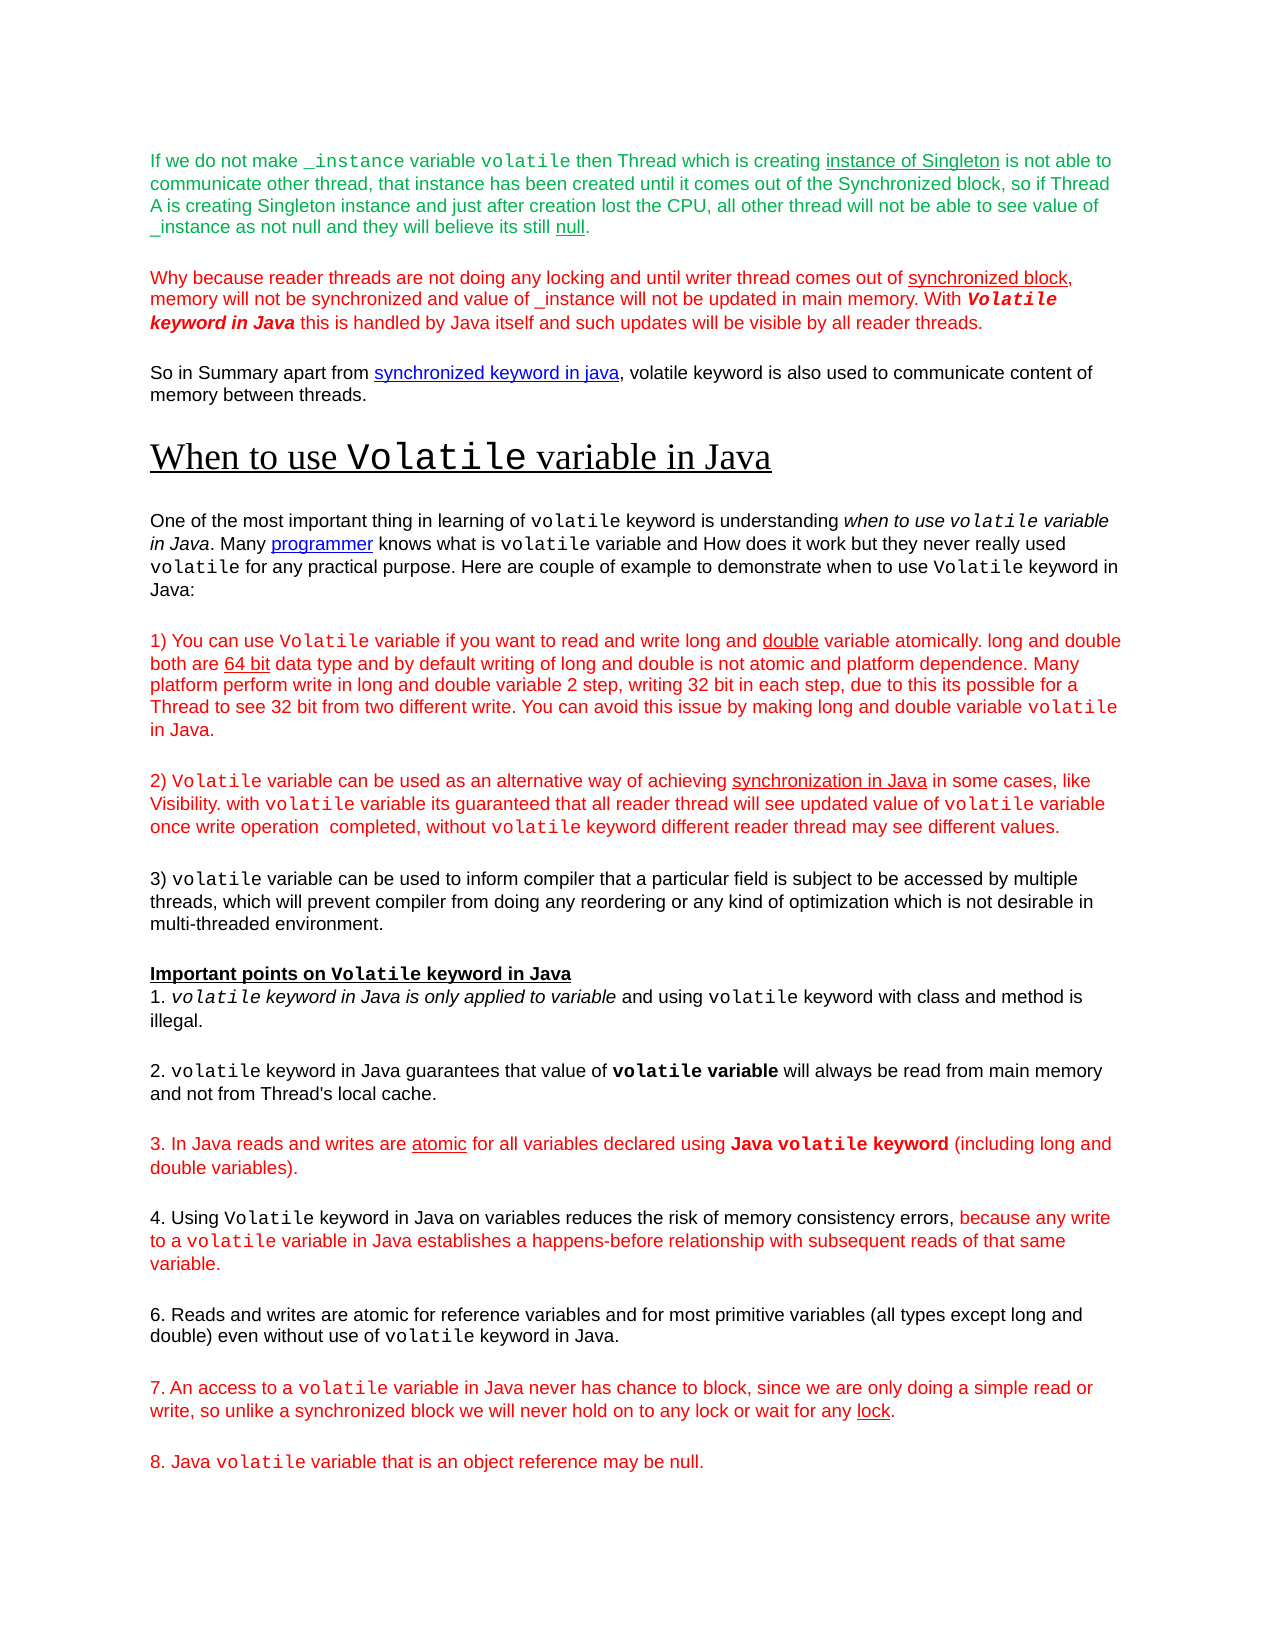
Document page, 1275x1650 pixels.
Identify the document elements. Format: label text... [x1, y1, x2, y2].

text 8. Java volatile variable that is an object reference may be null. [150, 1451, 1125, 1474]
text 3. In Java reads and writes are atomic for all variables declared using Java volatile keyword (including long and double variables). [150, 1133, 1125, 1178]
text One of the most important thing in learning of volatile keyword is understanding when to use volatile variable in Java. Many programmer knows what is volatile variable and How does it work but they never really used volatile for any practical purpose. Here are couple of example to demonstrate when to use Volatile keyword in Java: [150, 509, 1125, 601]
text 6. Reads and writes are atomic for reference variables and for most primitive variables (all types except long and double) even without use of volatile keyword in Java. [150, 1303, 1125, 1348]
text 1. volatile keyword in Java is only applied to variable and using volatile keyword with class and method is illegal. [150, 986, 1125, 1031]
text 2. volatile keyword in Java guarantees that value of volatile variable will always be read from main memory and not from Thread's local cache. [150, 1060, 1125, 1104]
text If we do not make _instance variable volatile then Thread which is creating instance of Singleton is not able to communicate other thread, that instance has been created until it comes out of the Synchronized block, so if Thread A is creating Singleton instance and just after creation lost the CPU, all other thread will not be able to see value of _instance as not null and they will believe its still null. [150, 150, 1125, 238]
text 3) volatile variable can be used to inform compiler that a particular field is subject to be accessed by multiple threads, which will prevent compiler from doing any reordering or any kind of optimization which is not desirable in multi-threaded environment. [150, 868, 1125, 934]
subtitle When to use Volatile variable in Java [150, 434, 1125, 480]
text 2) Volatile variable can be used as an alternative way of achieving synchronization in Java in some cases, like Visibility. with volatile variable its guaranteed that all reader thread will see updated value of volatile variable once write operation completed, without volatile keyword different reader thread may see different values. [150, 769, 1125, 839]
text Why because reader threads are not doing any locking and until writer thread comes out of synchronized block, memory will not be synchronized and value of _instance will not be updated in main memory. With Volatile keyword in Java this is handled by Java itself and such updates will be visible by all reader threads. [150, 267, 1125, 333]
text Important points on Volatile keyword in Java [150, 963, 1125, 986]
text So in Summary apart from synchronized keyword in java, volatile keyword is also used to communicate content of memory between threads. [150, 362, 1125, 405]
text 1) You can use Volatile variable if you want to read and write long and double variable atomically. long and double both are 64 bit data type and by default writing of long and double is not atomic and platform dependence. Many platform perform write in long and double variable 2 step, writing 32 bit in each step, due to this its possible for a Thread to see 32 bit from two different write. You can avoid this issue by making long and double variable volatile in Java. [150, 629, 1125, 741]
text 7. An access to a volatile variable in Java never has chance to block, since we are only doing a simple read or write, so unlike a synchronized block we will never hold on to any lock or wait for any lock. [150, 1377, 1125, 1422]
text 4. Using Volatile keyword in Java on variables reduces the risk of memory consistency errors, because any write to a volatile variable in Java establishes a happens-before relationship with subsequent reads of that same variable. [150, 1207, 1125, 1275]
